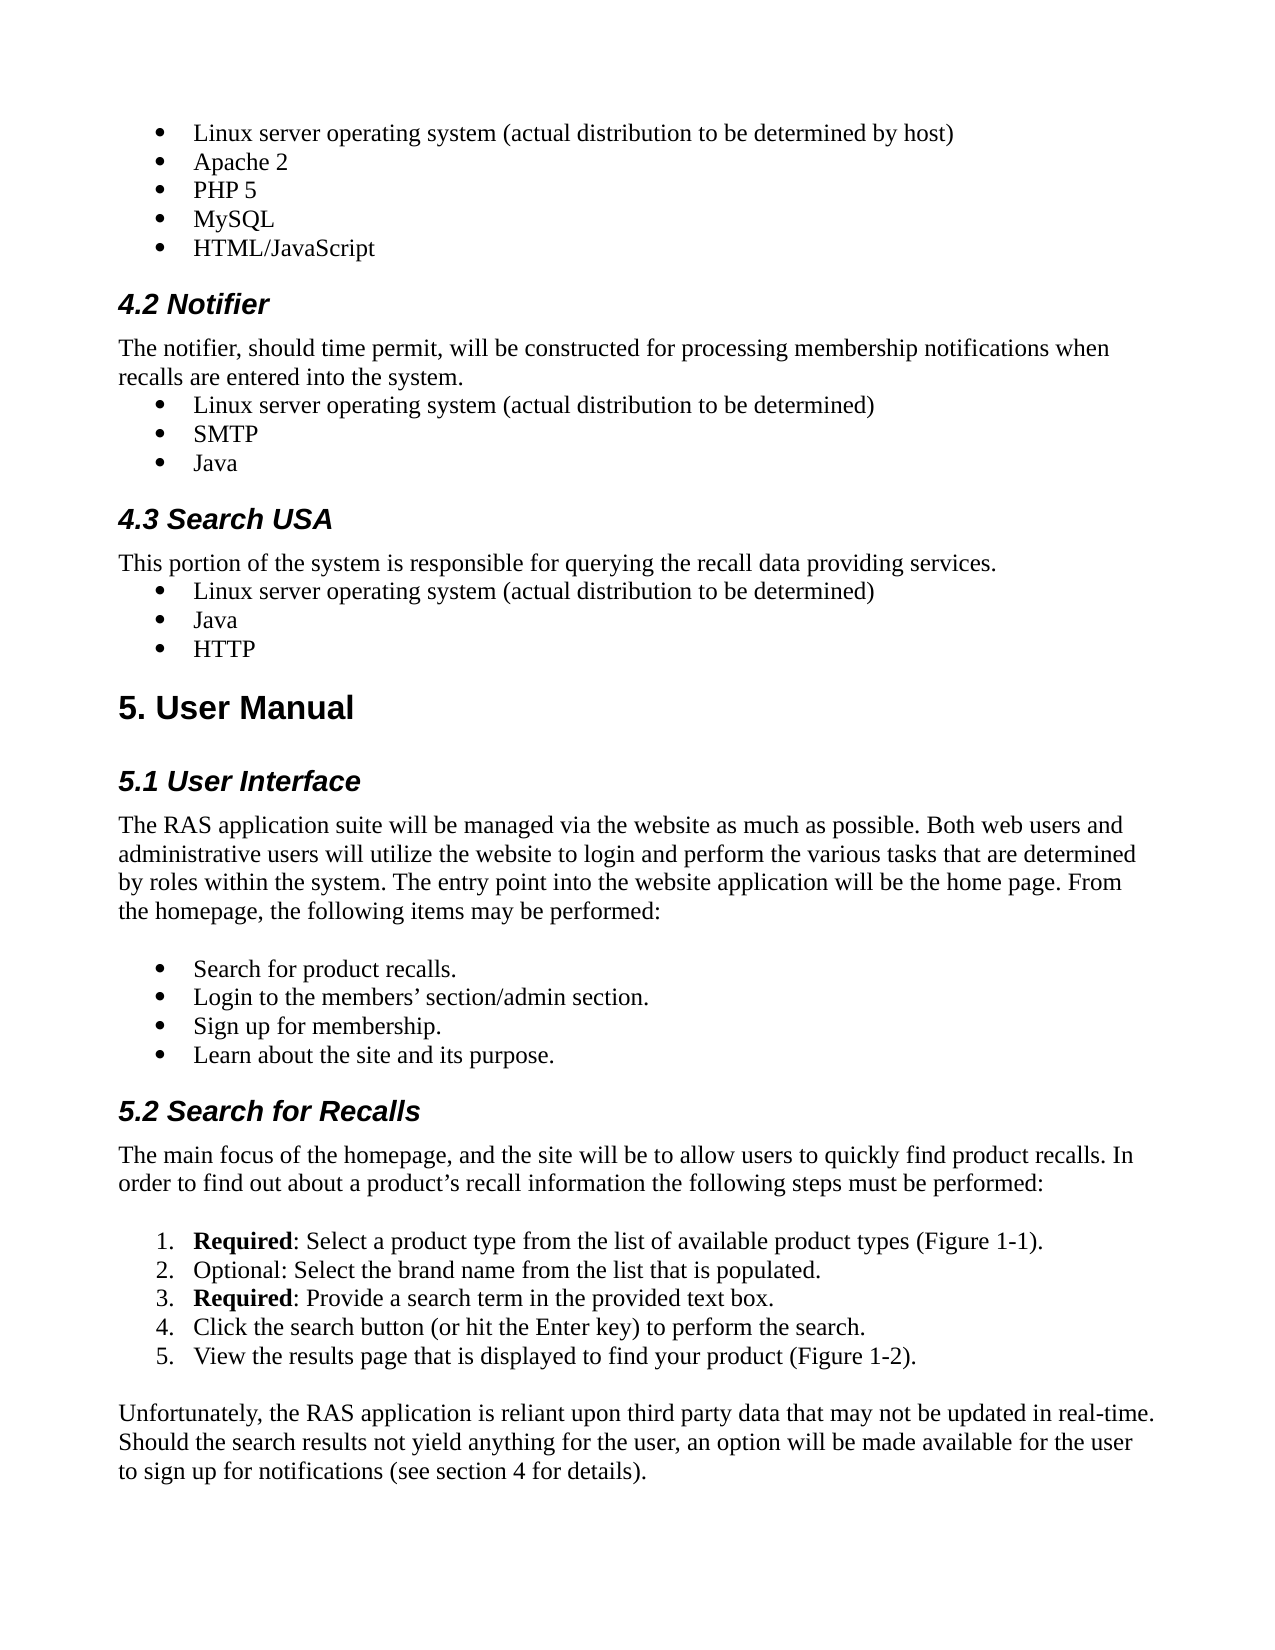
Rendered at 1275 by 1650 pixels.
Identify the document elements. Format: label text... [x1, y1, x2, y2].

list Learn about the site and its purpose. [156, 1040, 1157, 1069]
list Java [156, 605, 1157, 634]
list HTML/JavaScript [156, 233, 1157, 262]
list SMTP [156, 419, 1157, 448]
text The notifier, should time permit, will be constructed for processing membership notifications when recalls are entered into the system. [118, 333, 1157, 390]
list PHP 5 [156, 176, 1157, 204]
subtitle 4.3 Search USA [118, 502, 1157, 535]
list Java [156, 448, 1157, 477]
text The RAS application suite will be managed via the website as much as possible. Both web users and administrative users will utilize the website to login and perform the various tasks that are determined by roles within the system. The entry point into the website application will be the home page. From the homepage, the following items may be performed: [118, 810, 1157, 925]
list Optional: Select the brand name from the list that is populated. [156, 1255, 1157, 1283]
list Search for product recalls. [156, 954, 1157, 982]
list Login to the members’ section/admin section. [156, 982, 1157, 1011]
subtitle 4.2 Notifier [118, 287, 1157, 320]
list Required: Provide a search term in the provided text box. [156, 1283, 1157, 1312]
list HTTP [156, 634, 1157, 663]
text Unfortunately, the RAS application is reliant upon third party data that may not be updated in real-time. Should the search results not yield anything for the user, an option will be made available for the user to sign up for notifications (see section 4 for details). [118, 1398, 1157, 1485]
subtitle 5.2 Search for Recalls [118, 1094, 1157, 1127]
list Click the search button (or hit the Enter key) to perform the search. [156, 1312, 1157, 1341]
list Linux server operating system (actual distribution to be determined) [156, 576, 1157, 605]
list Apache 2 [156, 147, 1157, 176]
subtitle 5.1 User Interface [118, 764, 1157, 797]
subtitle 5. User Manual [118, 688, 1157, 726]
text The main focus of the homepage, and the site will be to allow users to quickly find product recalls. In order to find out about a product’s recall information the following steps must be performed: [118, 1140, 1157, 1197]
list MySQL [156, 204, 1157, 233]
list Required: Select a product type from the list of available product types (Figure 1-1). [156, 1226, 1157, 1255]
list Linux server operating system (actual distribution to be determined) [156, 390, 1157, 419]
list Linux server operating system (actual distribution to be determined by host) [156, 118, 1157, 147]
text This portion of the system is responsible for querying the recall data providing services. [118, 548, 1157, 576]
list Sign up for membership. [156, 1011, 1157, 1040]
list View the results page that is displayed to find your product (Figure 1-2). [156, 1341, 1157, 1370]
